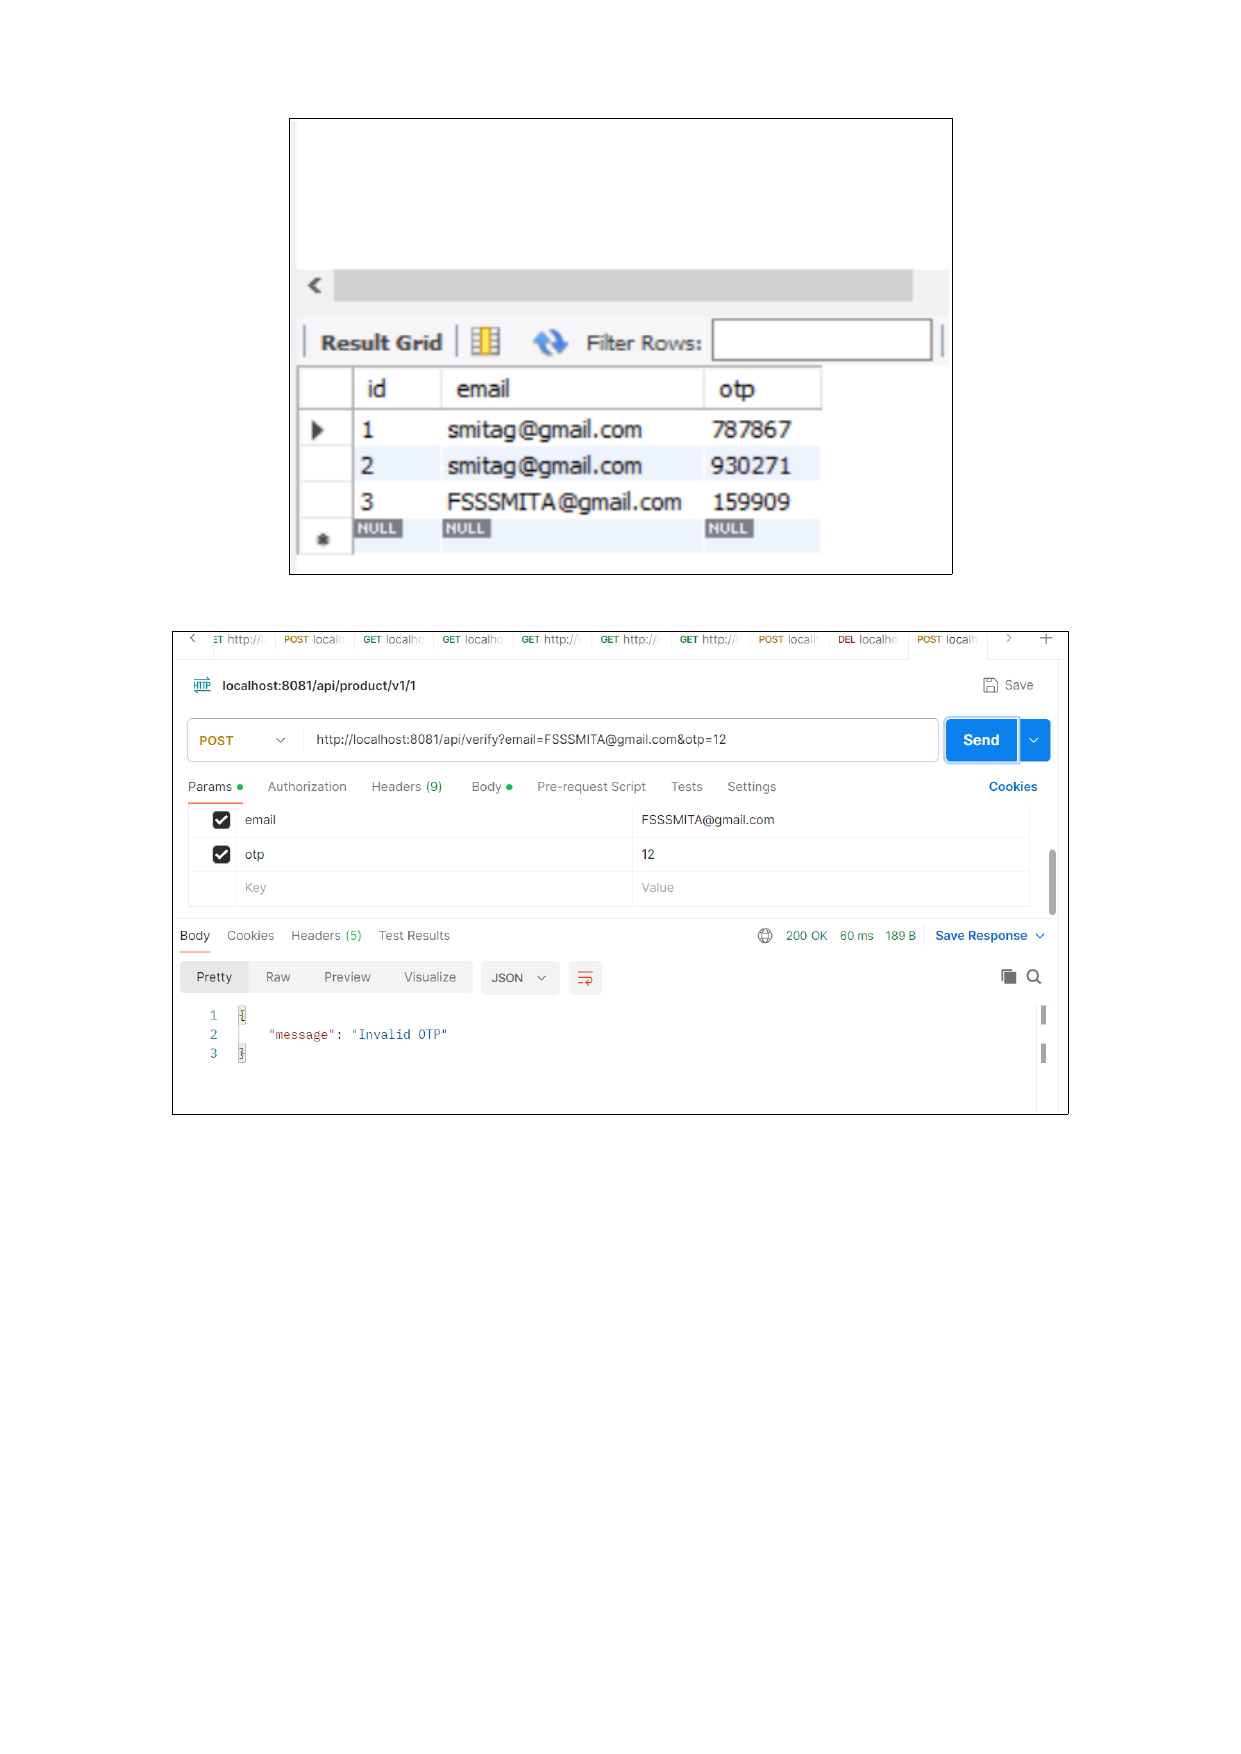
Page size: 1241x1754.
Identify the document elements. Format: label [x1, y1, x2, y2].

picture [175, 634, 1066, 1111]
picture [291, 121, 949, 571]
